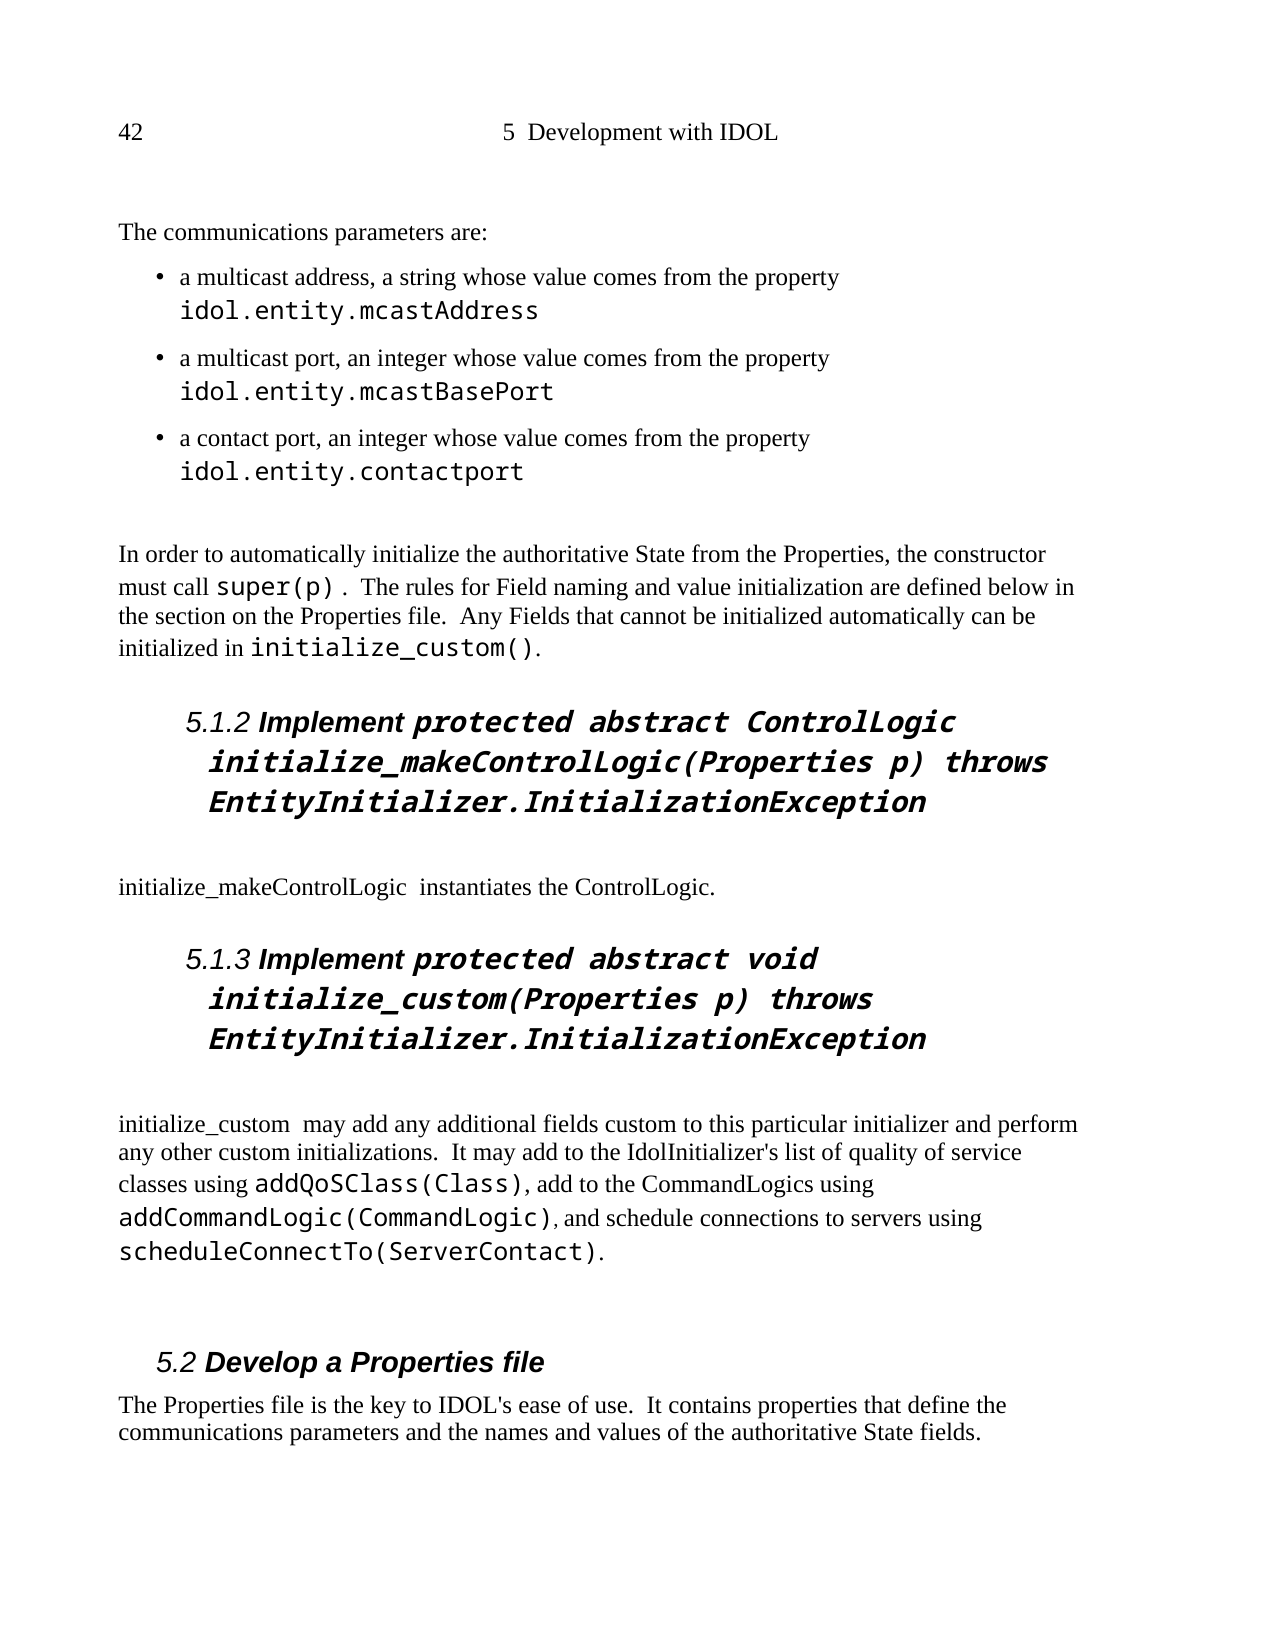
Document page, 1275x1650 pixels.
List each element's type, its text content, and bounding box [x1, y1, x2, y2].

text In order to automatically initialize the authoritative State from the Properties, the constructor must call super(p) . The rules for Field naming and value initialization are defined below in the section on the Properties file. Any Fields that cannot be initialized automatically can be initialized in initialize_custom(). [118, 541, 1096, 664]
list a multicast address, a string whose value comes from the property idol.entity.mcastAddress [156, 258, 1096, 327]
subtitle Implement protected abstract void initialize_custom(Properties p) throws EntityInitializer.InitializationException [177, 939, 1096, 1058]
list a multicast port, an integer whose value comes from the property idol.entity.mcastBasePort [156, 339, 1096, 407]
text The Properties file is the key to IDOL's ease of use. It contains properties that define the communications parameters and the names and values of the authoritative State fields. [118, 1391, 1096, 1446]
subtitle Develop a Properties file [148, 1346, 1096, 1378]
text initialize_custom may add any additional fields custom to this particular initializer and perform any other custom initializations. It may add to the IdolInitializer's list of quality of service classes using addQoSClass(Class), add to the CommandLogics using addCommandLogic(CommandLogic), and schedule connections to servers using scheduleConnectTo(ServerContact). [118, 1110, 1096, 1268]
subtitle Implement protected abstract ControlLogic initialize_makeControlLogic(Properties p) throws EntityInitializer.InitializationException [177, 702, 1096, 821]
list a contact port, an integer whose value comes from the property idol.entity.contactport [156, 420, 1096, 488]
text The communications parameters are: [118, 218, 1096, 246]
text initialize_makeControlLogic instantiates the ControlLogic. [118, 873, 1096, 901]
